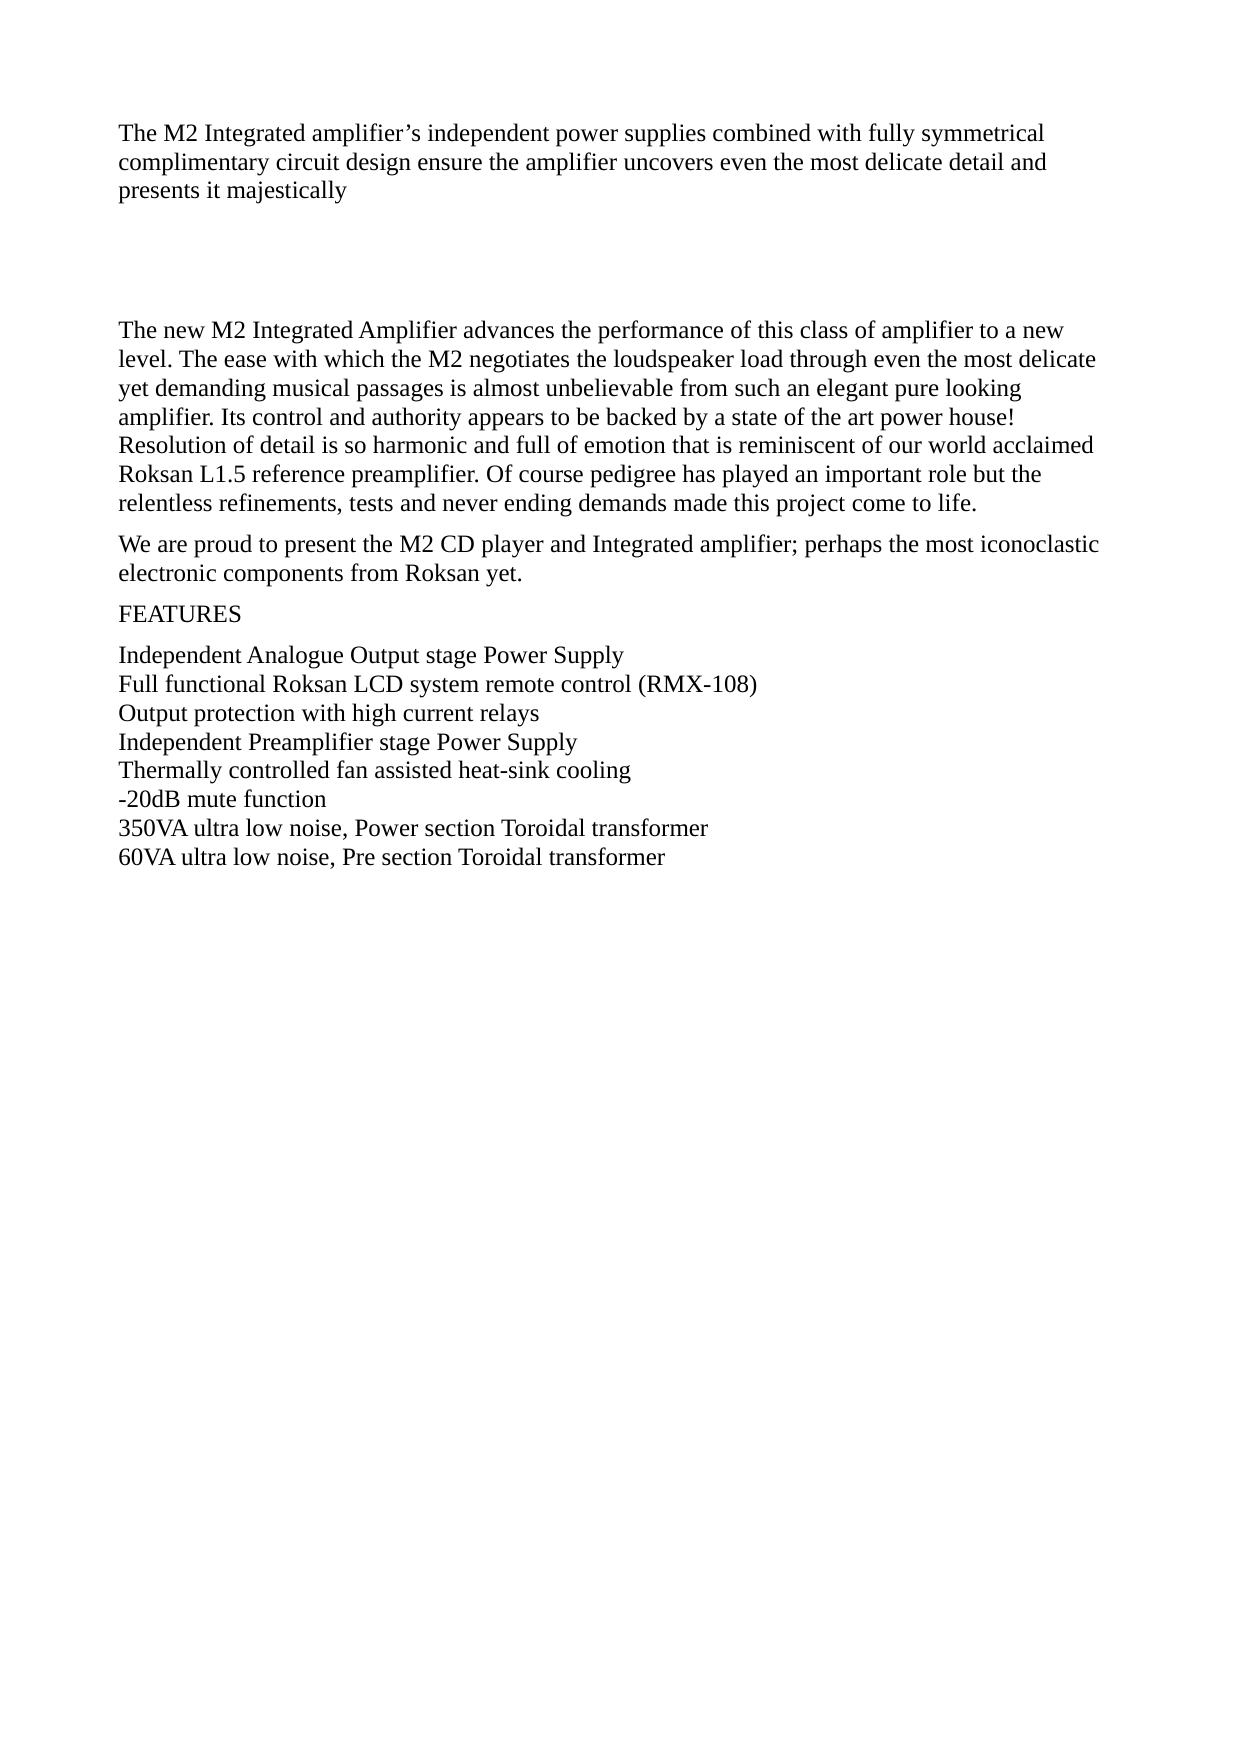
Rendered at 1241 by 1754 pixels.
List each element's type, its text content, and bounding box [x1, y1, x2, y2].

text We are proud to present the M2 CD player and Integrated amplifier; perhaps the most iconoclastic electronic components from Roksan yet. [118, 529, 1122, 587]
text Independent Analogue Output stage Power Supply Full functional Roksan LCD system remote control (RMX-108) Output protection with high current relays Independent Preamplifier stage Power Supply Thermally controlled fan assisted heat-sink cooling -20dB mute function 350VA ultra low noise, Power section Toroidal transformer 60VA ultra low noise, Pre section Toroidal transformer [118, 641, 1122, 871]
text FEATURES [118, 599, 1122, 628]
text The new M2 Integrated Amplifier advances the performance of this class of amplifier to a new level. The ease with which the M2 negotiates the loudspeaker load through even the most delicate yet demanding musical passages is almost unbelievable from such an elegant pure looking amplifier. Its control and authority appears to be backed by a state of the art power house! Resolution of detail is so harmonic and full of emotion that is reminiscent of our world acclaimed Roksan L1.5 reference preamplifier. Of course pedigree has played an important role but the relentless refinements, tests and never ending demands made this project come to life. [118, 316, 1122, 517]
text The M2 Integrated amplifier’s independent power supplies combined with fully symmetrical complimentary circuit design ensure the amplifier uncovers even the most delicate detail and presents it majestically [118, 118, 1122, 204]
